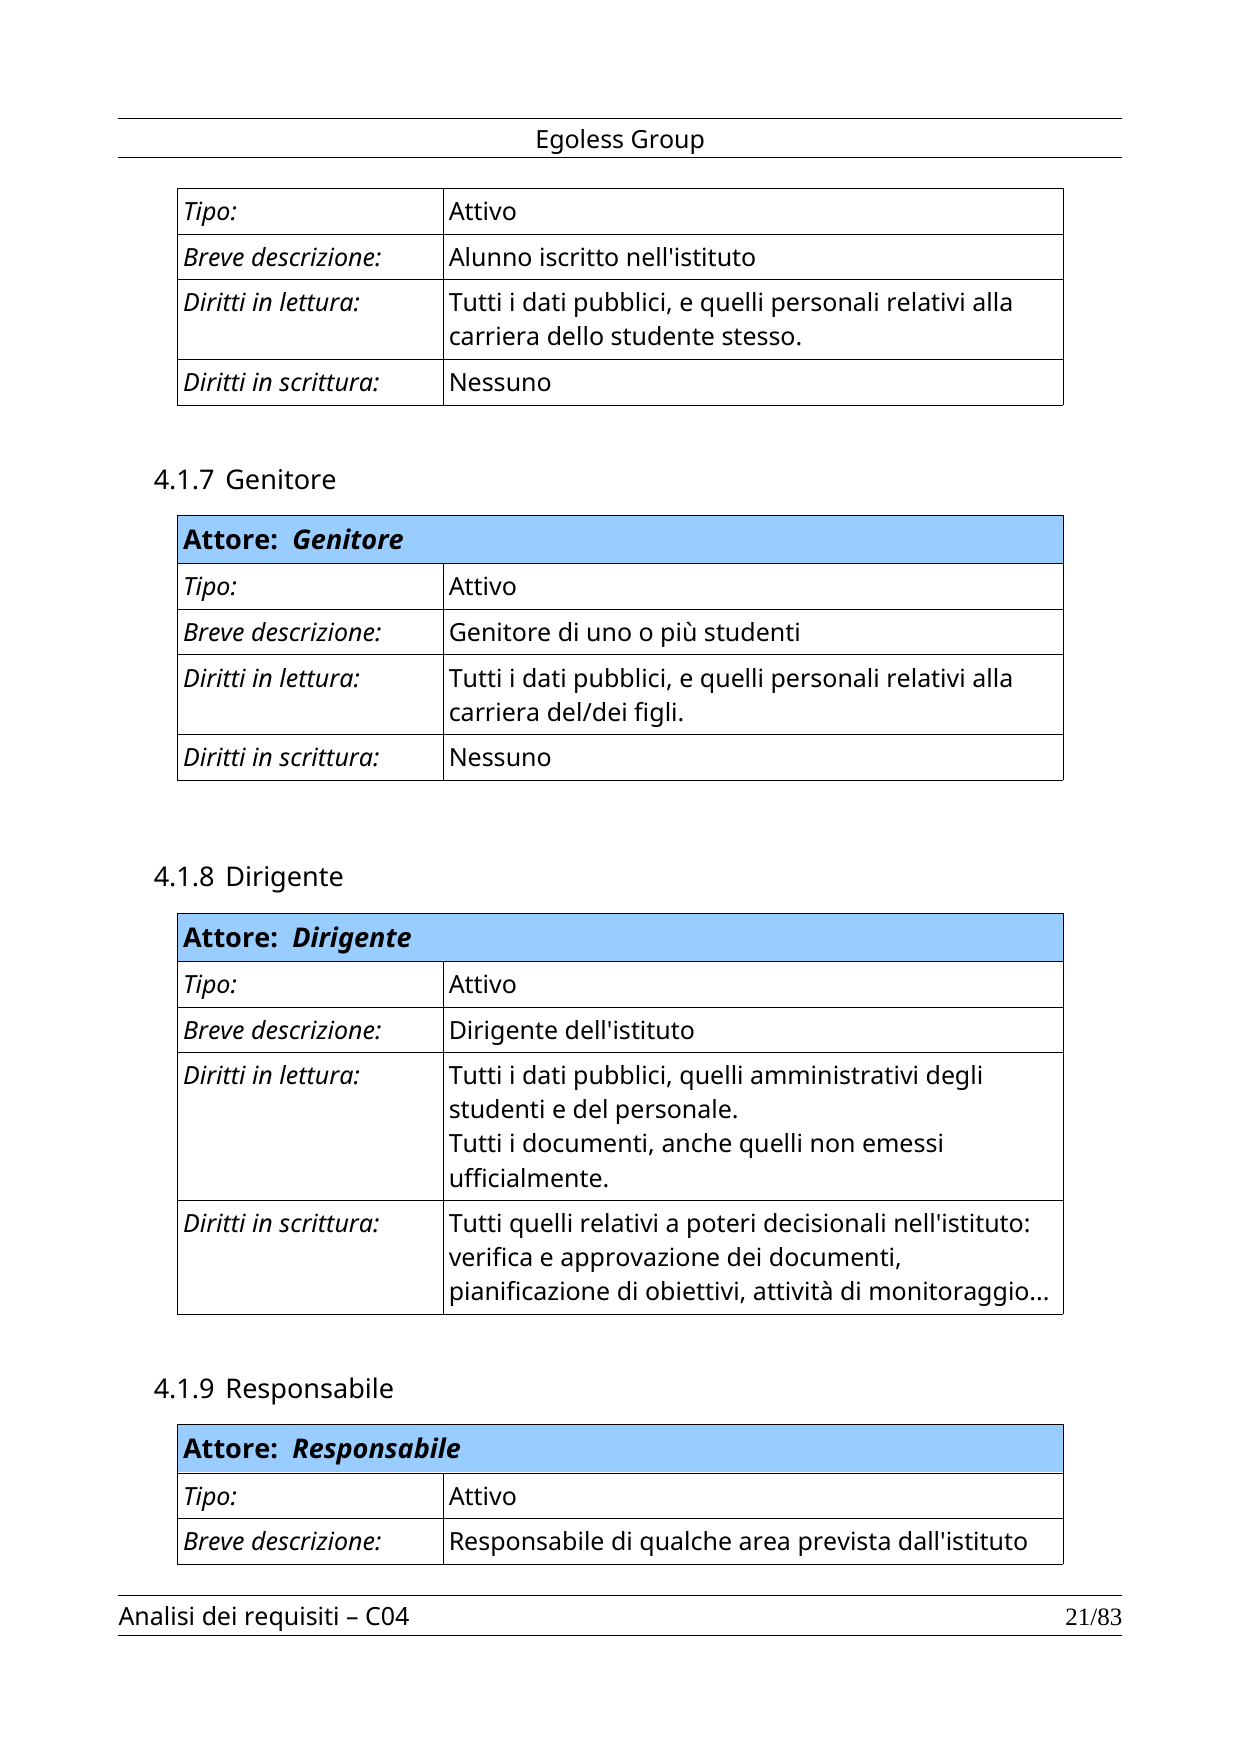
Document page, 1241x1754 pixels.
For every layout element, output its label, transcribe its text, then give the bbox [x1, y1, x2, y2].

table_cell Tutti i dati pubblici, e quelli personali relativi alla carriera dello studente stesso. [444, 280, 1063, 359]
table_cell Breve descrizione: [178, 1008, 443, 1052]
table_header Attore: Genitore [178, 516, 1063, 563]
table_cell Tutti i dati pubblici, quelli amministrativi degli studenti e del personale. Tutti i documenti, anche quelli non emessi ufficialmente. [444, 1053, 1063, 1200]
table_cell Tutti i dati pubblici, e quelli personali relativi alla carriera del/dei figli. [444, 655, 1063, 734]
subtitle Dirigente [153, 858, 1122, 895]
table_cell Genitore di uno o più studenti [444, 610, 1063, 654]
table_cell Tipo: [178, 564, 443, 609]
table_cell Breve descrizione: [178, 1519, 443, 1564]
table_cell Attivo [444, 564, 1063, 609]
table_cell Diritti in scrittura: [178, 1201, 443, 1314]
table_cell Breve descrizione: [178, 235, 443, 279]
subtitle Genitore [153, 460, 1122, 497]
table_cell Tutti quelli relativi a poteri decisionali nell'istituto: verifica e approvazione dei documenti, pianificazione di obiettivi, attività di monitoraggio... [444, 1201, 1063, 1314]
table_cell Tipo: [178, 962, 443, 1007]
table_cell Nessuno [444, 360, 1063, 404]
table_cell Tipo: [178, 1474, 443, 1518]
table_cell Dirigente dell'istituto [444, 1008, 1063, 1052]
table_cell Diritti in scrittura: [178, 360, 443, 404]
table_cell Responsabile di qualche area prevista dall'istituto [444, 1519, 1063, 1564]
table_cell Breve descrizione: [178, 610, 443, 654]
table_cell Tipo: [178, 189, 443, 233]
table_cell Nessuno [444, 735, 1063, 780]
table_cell Diritti in scrittura: [178, 735, 443, 780]
subtitle Responsabile [153, 1369, 1122, 1406]
table_cell Alunno iscritto nell'istituto [444, 235, 1063, 279]
table_cell Diritti in lettura: [178, 280, 443, 359]
table_cell Attivo [444, 962, 1063, 1007]
table_header Attore: Dirigente [178, 914, 1063, 961]
table_cell Diritti in lettura: [178, 1053, 443, 1200]
table_cell Attivo [444, 1474, 1063, 1518]
table_cell Attivo [444, 189, 1063, 233]
table_header Attore: Responsabile [178, 1425, 1063, 1472]
table_cell Diritti in lettura: [178, 655, 443, 734]
